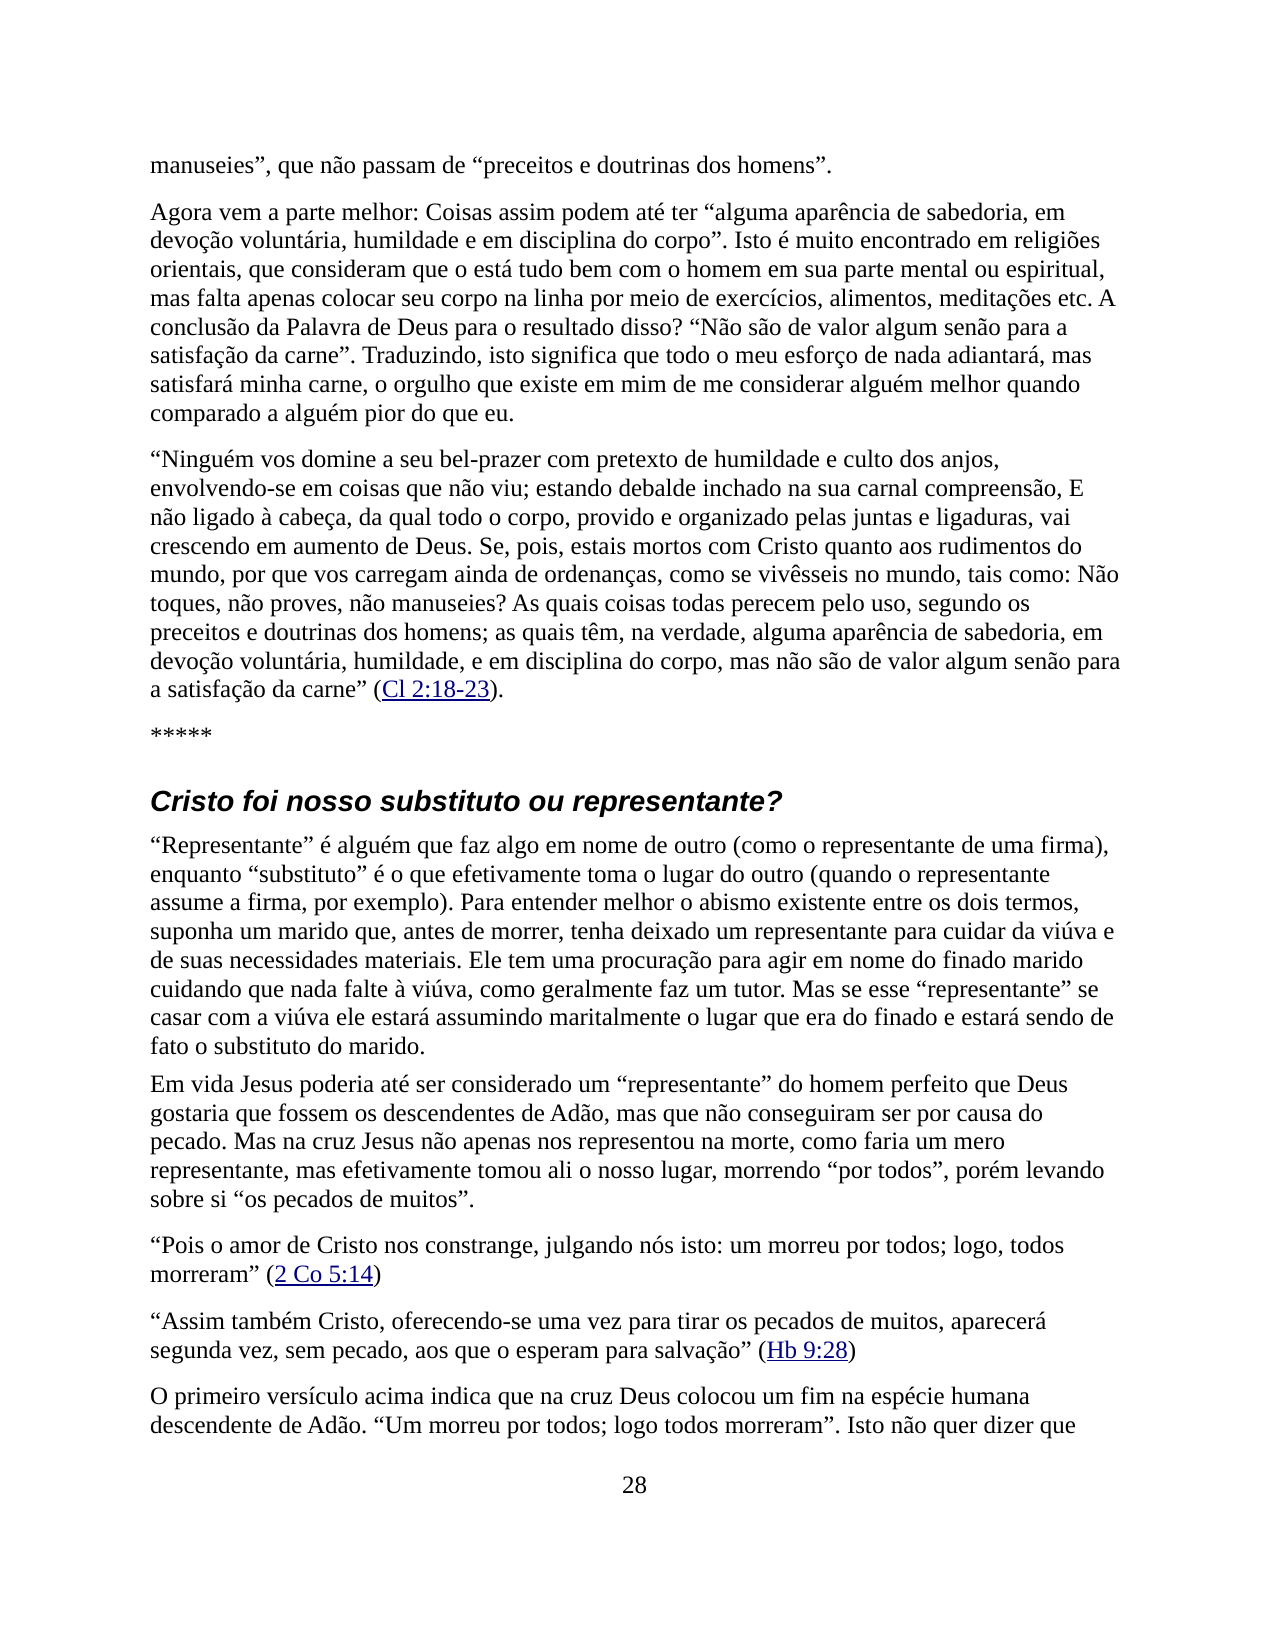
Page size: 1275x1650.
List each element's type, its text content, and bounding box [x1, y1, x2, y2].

text Em vida Jesus poderia até ser considerado um “representante” do homem perfeito que Deus gostaria que fossem os descendentes de Adão, mas que não conseguiram ser por causa do pecado. Mas na cruz Jesus não apenas nos representou na morte, como faria um mero representante, mas efetivamente tomou ali o nosso lugar, morrendo “por todos”, porém levando sobre si “os pecados de muitos”. [150, 1069, 1125, 1213]
text O primeiro versículo acima indica que na cruz Deus colocou um fim na espécie humana descendente de Adão. “Um morreu por todos; logo todos morreram”. Isto não quer dizer que [150, 1381, 1125, 1439]
text “Assim também Cristo, oferecendo-se uma vez para tirar os pecados de muitos, aparecerá segunda vez, sem pecado, aos que o esperam para salvação” (Hb 9:28) [150, 1306, 1125, 1363]
text “Representante” é alguém que faz algo em nome de outro (como o representante de uma firma), enquanto “substituto” é o que efetivamente toma o lugar do outro (quando o representante assume a firma, por exemplo). Para entender melhor o abismo existente entre os dois termos, suponha um marido que, antes de morrer, tenha deixado um representante para cuidar da viúva e de suas necessidades materiais. Ele tem uma procuração para agir em nome do finado marido cuidando que nada falte à viúva, como geralmente faz um tutor. Mas se esse “representante” se casar com a viúva ele estará assumindo maritalmente o lugar que era do finado e estará sendo de fato o substituto do marido. [150, 830, 1125, 1060]
text “Ninguém vos domine a seu bel-prazer com pretexto de humildade e culto dos anjos, envolvendo-se em coisas que não viu; estando debalde inchado na sua carnal compreensão, E não ligado à cabeça, da qual todo o corpo, provido e organizado pelas juntas e ligaduras, vai crescendo em aumento de Deus. Se, pois, estais mortos com Cristo quanto aos rudimentos do mundo, por que vos carregam ainda de ordenanças, como se vivêsseis no mundo, tais como: Não toques, não proves, não manuseies? As quais coisas todas perecem pelo uso, segundo os preceitos e doutrinas dos homens; as quais têm, na verdade, alguma aparência de sabedoria, em devoção voluntária, humildade, e em disciplina do corpo, mas não são de valor algum senão para a satisfação da carne” (Cl 2:18-23). [150, 444, 1125, 703]
text manuseies”, que não passam de “preceitos e doutrinas dos homens”. [150, 150, 1125, 179]
text “Pois o amor de Cristo nos constrange, julgando nós isto: um morreu por todos; logo, todos morreram” (2 Co 5:14) [150, 1231, 1125, 1288]
text Agora vem a parte melhor: Coisas assim podem até ter “alguma aparência de sabedoria, em devoção voluntária, humildade e em disciplina do corpo”. Isto é muito encontrado em religiões orientais, que consideram que o está tudo bem com o homem em sua parte mental ou espiritual, mas falta apenas colocar seu corpo na linha por meio de exercícios, alimentos, meditações etc. A conclusão da Palavra de Deus para o resultado disso? “Não são de valor algum senão para a satisfação da carne”. Traduzindo, isto significa que todo o meu esforço de nada adiantará, mas satisfará minha carne, o orgulho que existe em mim de me considerar alguém melhor quando comparado a alguém pior do que eu. [150, 197, 1125, 427]
text ***** [150, 721, 1125, 750]
subtitle Cristo foi nosso substituto ou representante? [150, 784, 1125, 817]
